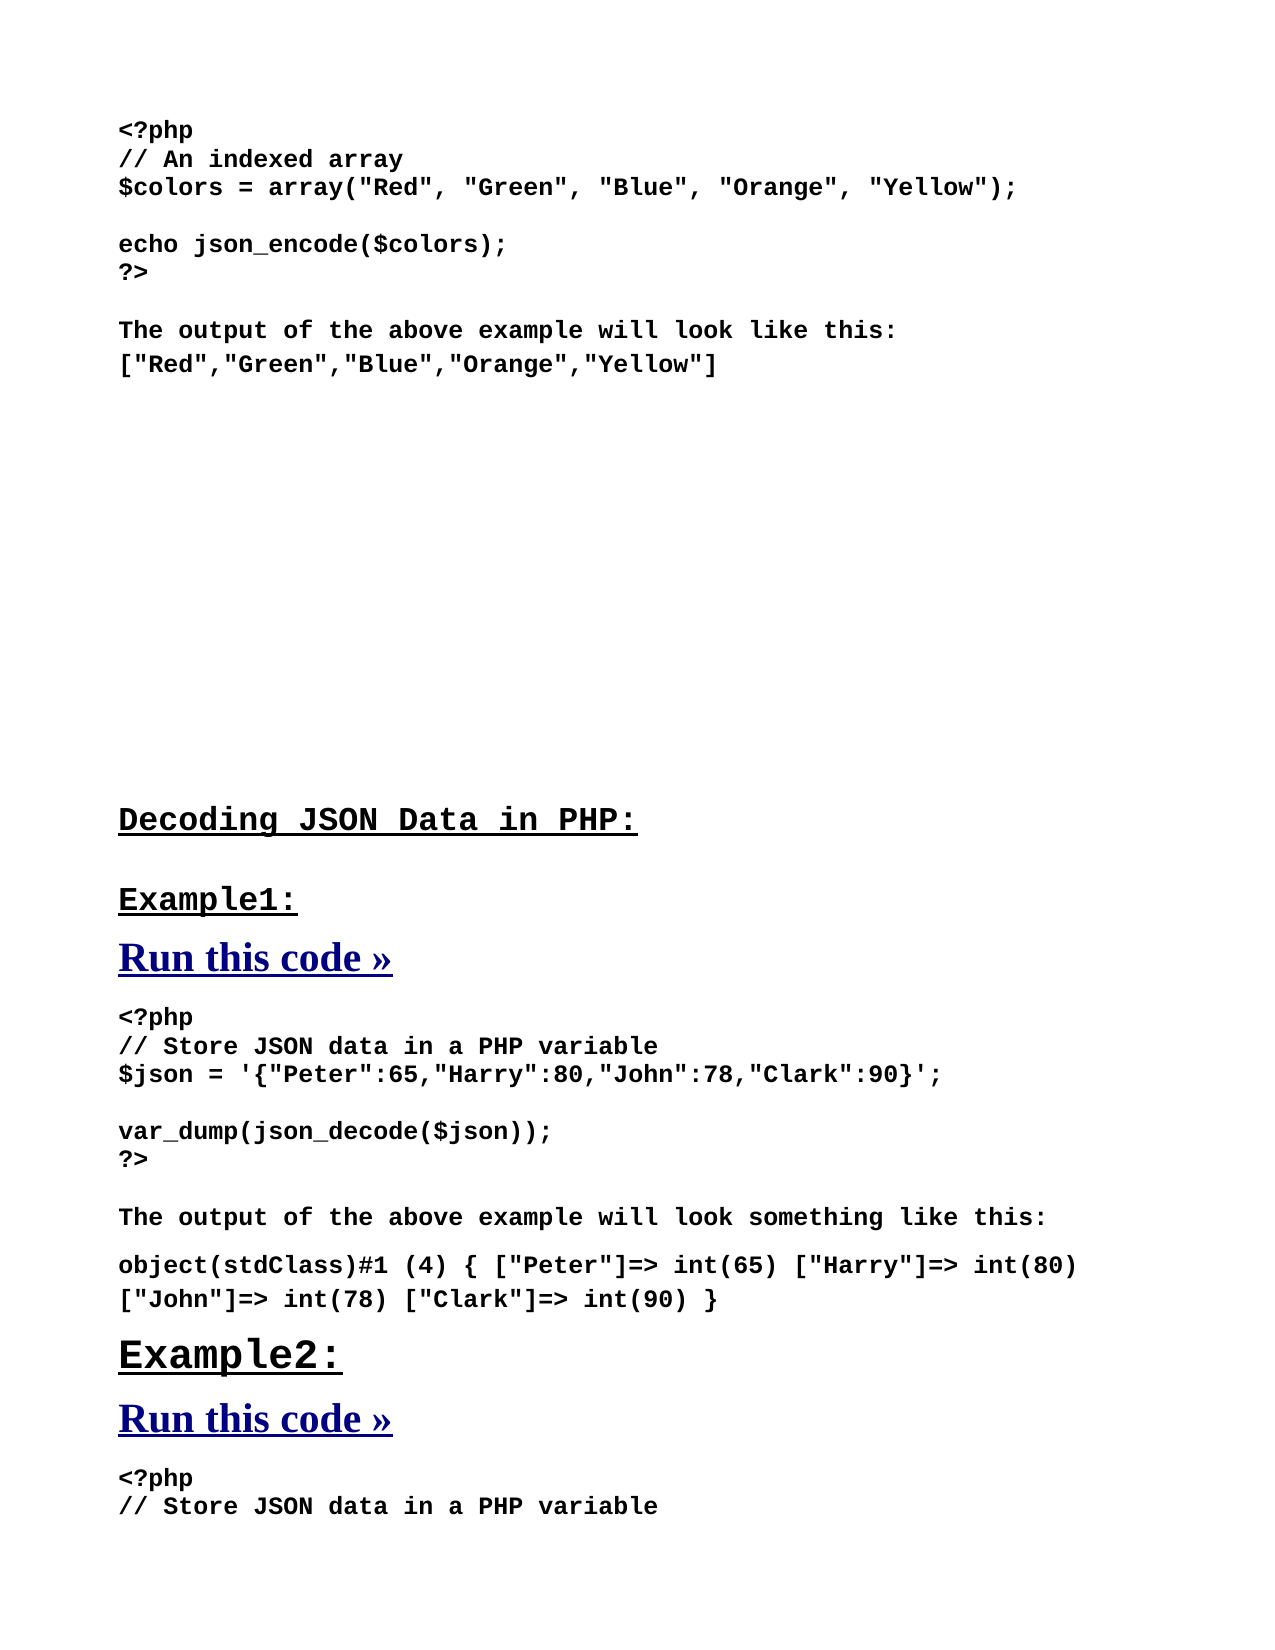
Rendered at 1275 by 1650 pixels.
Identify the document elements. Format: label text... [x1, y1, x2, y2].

text object(stdClass)#1 (4) { ["Peter"]=> int(65) ["Harry"]=> int(80) ["John"]=> int(78) ["Clark"]=> int(90) } [118, 1253, 1157, 1315]
text echo json_encode($colors); [118, 231, 1157, 260]
text // An indexed array [118, 146, 1157, 175]
text $json = '{"Peter":65,"Harry":80,"John":78,"Clark":90}'; [118, 1062, 1157, 1090]
text // Store JSON data in a PHP variable [118, 1493, 1157, 1522]
text <?php [118, 1005, 1157, 1033]
subtitle Example1: [118, 882, 1157, 920]
text Run this code » [118, 1393, 1157, 1441]
text ?> [118, 1147, 1157, 1175]
text ["Red","Green","Blue","Orange","Yellow"] [118, 352, 1157, 380]
text // Store JSON data in a PHP variable [118, 1033, 1157, 1062]
text <?php [118, 1465, 1157, 1493]
text Run this code » [118, 933, 1157, 981]
text ?> [118, 260, 1157, 288]
subtitle Example2: [118, 1333, 1157, 1381]
text <?php [118, 118, 1157, 146]
text var_dump(json_decode($json)); [118, 1118, 1157, 1147]
text The output of the above example will look like this: [118, 318, 1157, 346]
text $colors = array("Red", "Green", "Blue", "Orange", "Yellow"); [118, 175, 1157, 203]
text The output of the above example will look something like this: [118, 1204, 1157, 1233]
subtitle Decoding JSON Data in PHP: [118, 803, 1157, 841]
